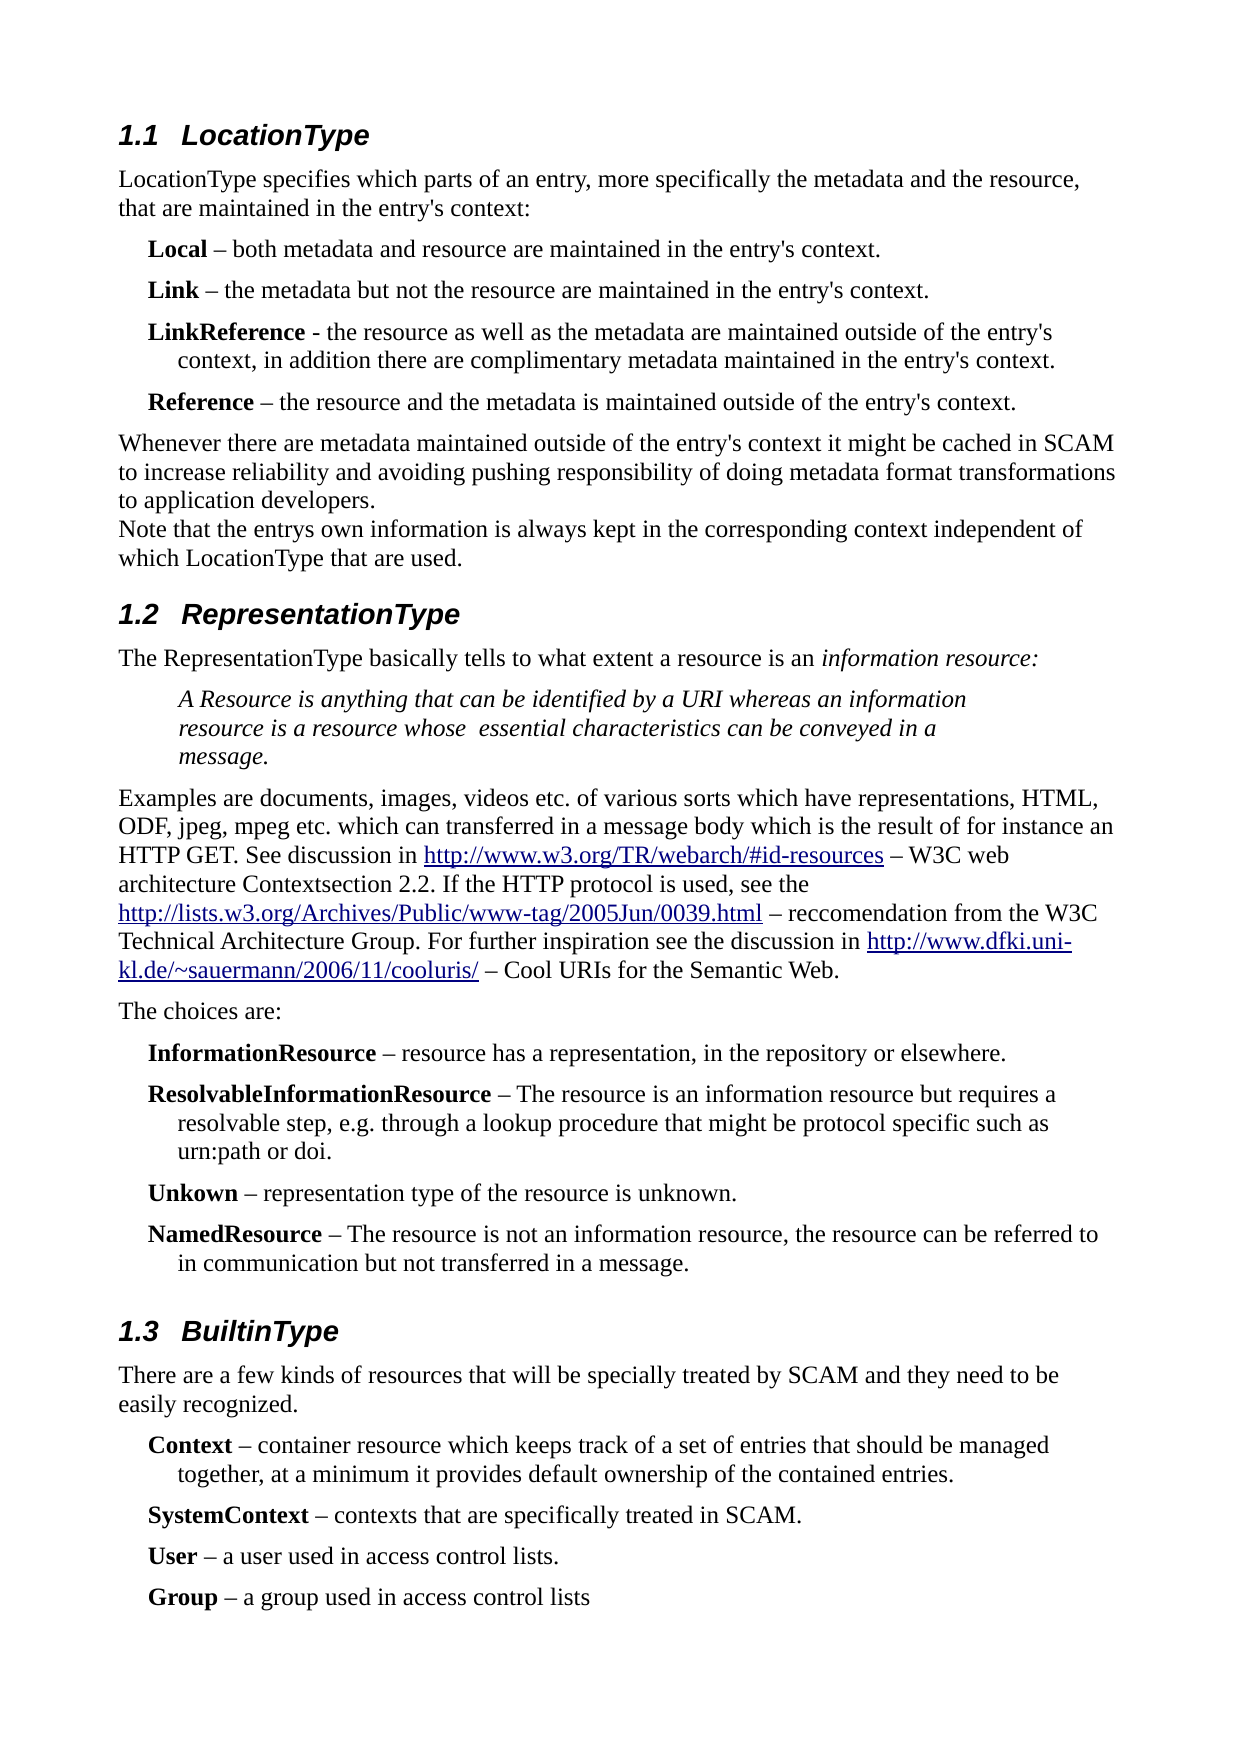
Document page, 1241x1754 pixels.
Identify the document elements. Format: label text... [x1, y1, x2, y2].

text User – a user used in access control lists. [148, 1541, 1122, 1570]
text The RepresentationType basically tells to what extent a resource is an information resource: [118, 643, 1122, 671]
subtitle LocationType [118, 118, 1122, 152]
text Note that the entrys own information is always kept in the corresponding context independent of which LocationType that are used. [118, 514, 1122, 572]
text Whenever there are metadata maintained outside of the entry's context it might be cached in SCAM to increase reliability and avoiding pushing responsibility of doing metadata format transformations to application developers. [118, 428, 1122, 514]
text NamedResource – The resource is not an information resource, the resource can be referred to in communication but not transferred in a message. [148, 1219, 1122, 1276]
text ResolvableInformationResource – The resource is an information resource but requires a resolvable step, e.g. through a lookup procedure that might be protocol specific such as urn:path or doi. [148, 1079, 1122, 1165]
text Reference – the resource and the metadata is maintained outside of the entry's context. [148, 387, 1122, 415]
text Context – container resource which keeps track of a set of entries that should be managed together, at a minimum it provides default ownership of the contained entries. [148, 1430, 1122, 1487]
text LocationType specifies which parts of an entry, more specifically the metadata and the resource, that are maintained in the entry's context: [118, 164, 1122, 222]
text Unkown – representation type of the resource is unknown. [148, 1178, 1122, 1206]
text Link – the metadata but not the resource are maintained in the entry's context. [148, 275, 1122, 304]
text There are a few kinds of resources that will be specially treated by SCAM and they need to be easily recognized. [118, 1360, 1122, 1417]
subtitle RepresentationType [118, 597, 1122, 630]
text Local – both metadata and resource are maintained in the entry's context. [148, 234, 1122, 263]
text SystemContext – contexts that are specifically treated in SCAM. [148, 1500, 1122, 1529]
text InformationResource – resource has a representation, in the repository or elsewhere. [148, 1038, 1122, 1066]
text Examples are documents, images, videos etc. of various sorts which have representations, HTML, ODF, jpeg, mpeg etc. which can transferred in a message body which is the result of for instance an HTTP GET. See discussion in http://www.w3.org/TR/webarch/#id-resources – W3C web architecture Contextsection 2.2. If the HTTP protocol is used, see the http://lists.w3.org/Archives/Public/www-tag/2005Jun/0039.html – reccomendation from the W3C Technical Architecture Group. For further inspiration see the discussion in http://www.dfki.uni-kl.de/~sauermann/2006/11/cooluris/ – Cool URIs for the Semantic Web. [118, 783, 1122, 984]
text A Resource is anything that can be identified by a URI whereas an information resource is a resource whose essential characteristics can be conveyed in a message. [178, 684, 1013, 770]
subtitle BuiltinType [118, 1314, 1122, 1347]
text The choices are: [118, 996, 1122, 1025]
text Group – a group used in access control lists [148, 1582, 1122, 1611]
text LinkReference - the resource as well as the metadata are maintained outside of the entry's context, in addition there are complimentary metadata maintained in the entry's context. [148, 317, 1122, 374]
